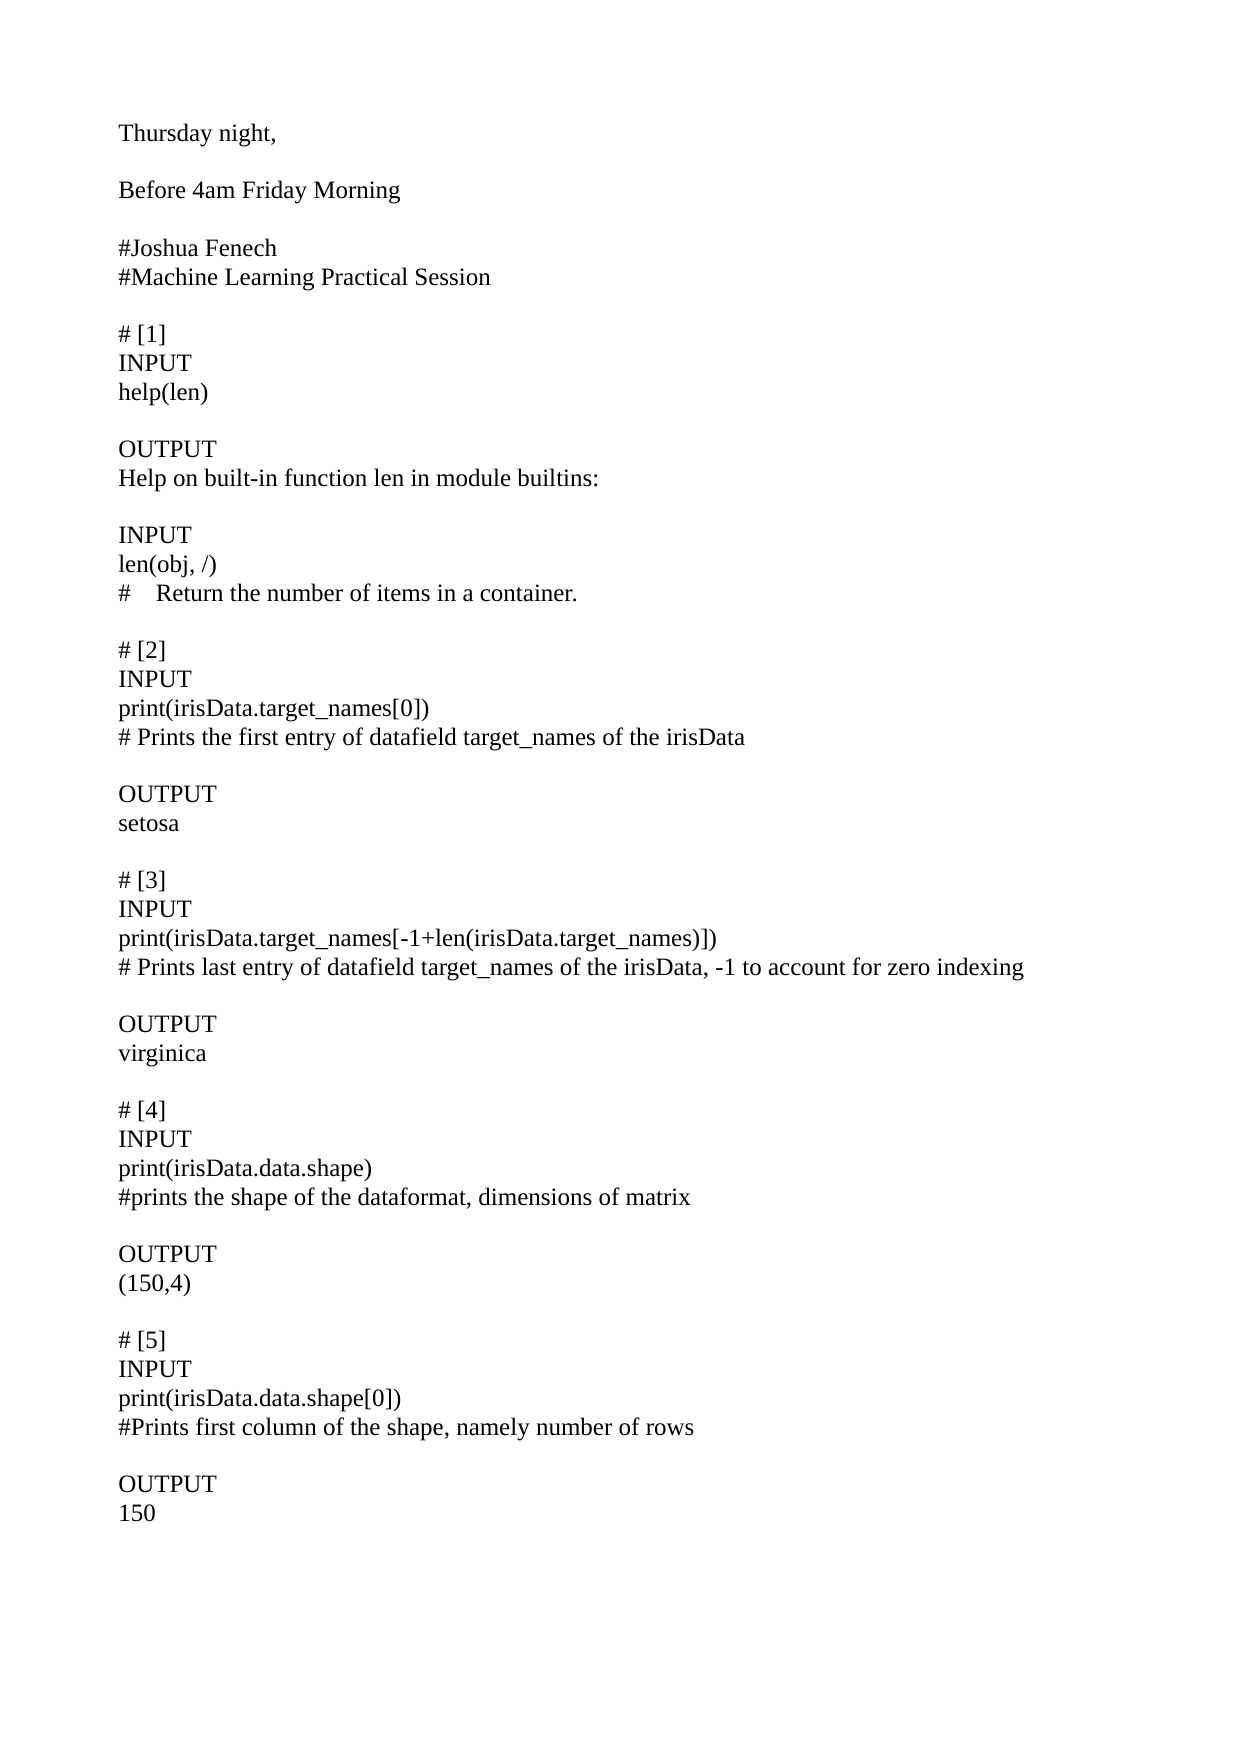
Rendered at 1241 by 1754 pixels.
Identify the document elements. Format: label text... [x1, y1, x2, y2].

text Before 4am Friday Morning [118, 176, 1122, 204]
text # Prints the first entry of datafield target_names of the irisData [118, 722, 1122, 751]
text # [2] [118, 636, 1122, 664]
text # [1] [118, 319, 1122, 348]
text #Machine Learning Practical Session [118, 262, 1122, 291]
text Help on built-in function len in module builtins: [118, 463, 1122, 492]
text Thursday night, [118, 118, 1122, 147]
text # [3] [118, 866, 1122, 894]
text OUTPUT [118, 1469, 1122, 1498]
text # [5] [118, 1326, 1122, 1354]
text print(irisData.target_names[0]) [118, 693, 1122, 722]
text OUTPUT [118, 434, 1122, 463]
text INPUT [118, 1354, 1122, 1383]
text print(irisData.data.shape) [118, 1153, 1122, 1182]
text OUTPUT [118, 1009, 1122, 1038]
text # Return the number of items in a container. [118, 578, 1122, 607]
text # [4] [118, 1096, 1122, 1124]
text help(len) [118, 377, 1122, 406]
text (150,4) [118, 1268, 1122, 1297]
text INPUT [118, 348, 1122, 377]
text INPUT [118, 894, 1122, 923]
text 150 [118, 1498, 1122, 1527]
text print(irisData.target_names[-1+len(irisData.target_names)]) [118, 923, 1122, 952]
text setosa [118, 808, 1122, 837]
text #Joshua Fenech [118, 233, 1122, 262]
text INPUT [118, 521, 1122, 549]
text #Prints first column of the shape, namely number of rows [118, 1412, 1122, 1441]
text #prints the shape of the dataformat, dimensions of matrix [118, 1182, 1122, 1211]
text print(irisData.data.shape[0]) [118, 1383, 1122, 1412]
text OUTPUT [118, 779, 1122, 808]
text virginica [118, 1038, 1122, 1067]
text INPUT [118, 664, 1122, 693]
text OUTPUT [118, 1239, 1122, 1268]
text INPUT [118, 1124, 1122, 1153]
text len(obj, /) [118, 549, 1122, 578]
text # Prints last entry of datafield target_names of the irisData, -1 to account for zero indexing [118, 952, 1122, 981]
